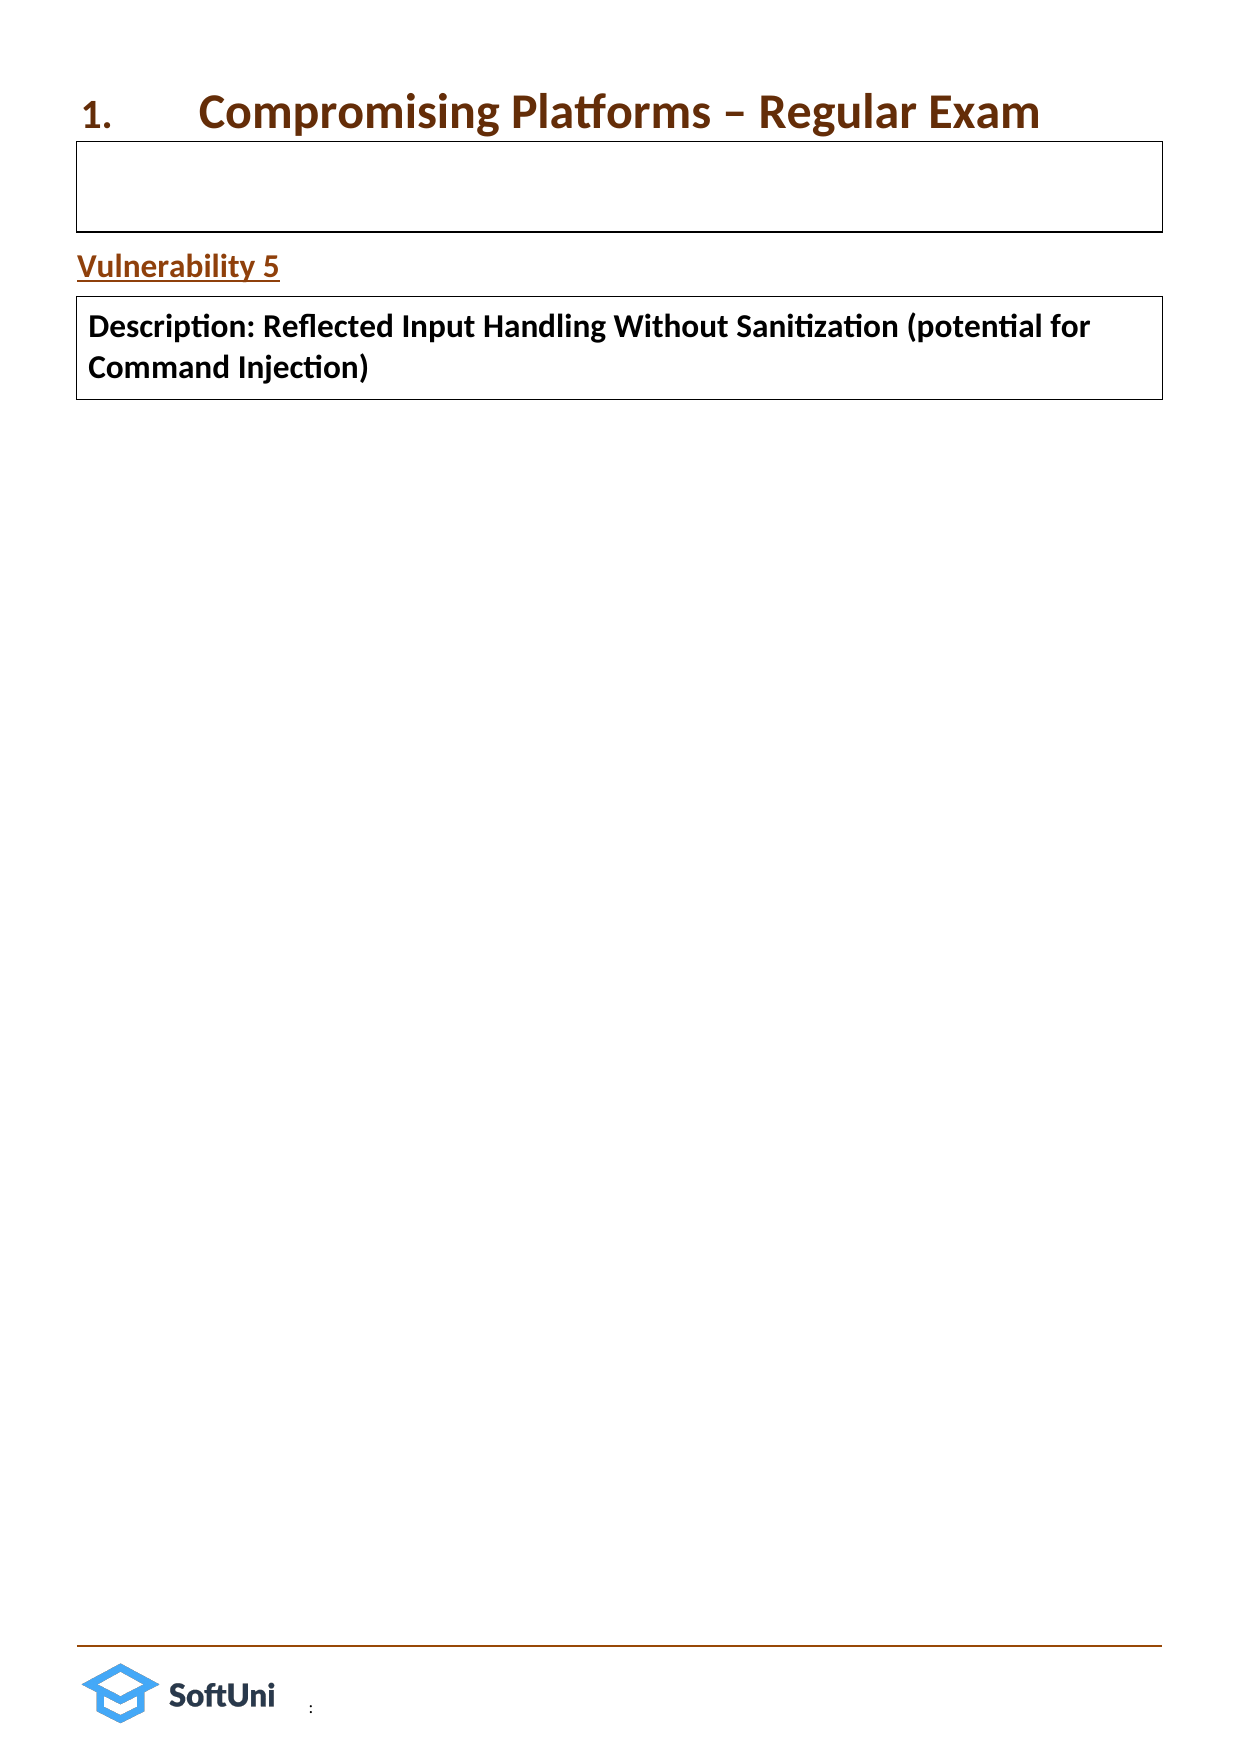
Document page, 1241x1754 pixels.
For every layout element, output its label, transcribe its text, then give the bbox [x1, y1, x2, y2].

subtitle Vulnerability 5 [77, 245, 1163, 286]
table_header Description: Reflected Input Handling Without Sanitization (potential for Command Injection) [77, 297, 1162, 399]
picture [75, 1658, 281, 1729]
table_cell [77, 142, 1162, 231]
